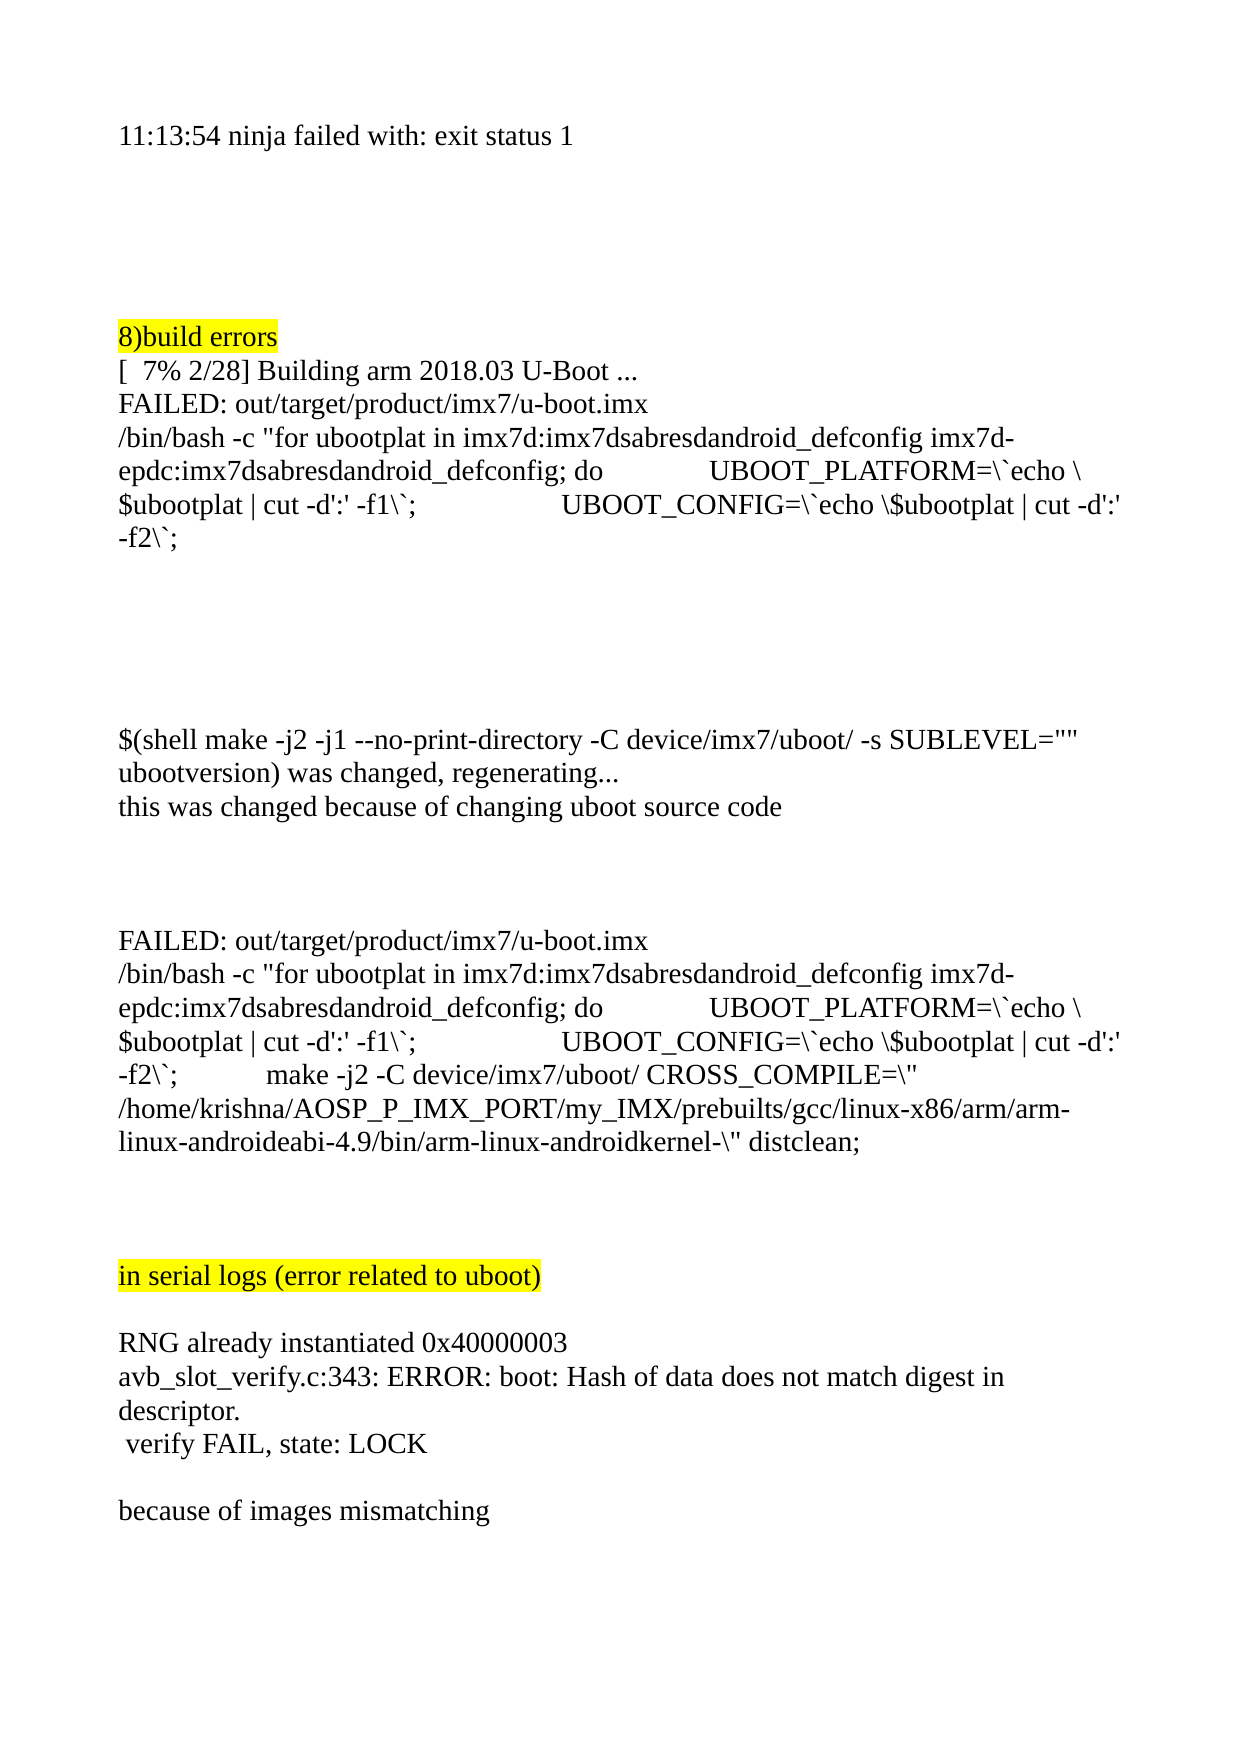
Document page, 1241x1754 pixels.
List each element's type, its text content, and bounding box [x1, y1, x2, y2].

text avb_slot_verify.c:343: ERROR: boot: Hash of data does not match digest in descriptor. [118, 1359, 1122, 1426]
text /bin/bash -c "for ubootplat in imx7d:imx7dsabresdandroid_defconfig imx7d-epdc:imx7dsabresdandroid_defconfig; do UBOOT_PLATFORM=\`echo \$ubootplat | cut -d':' -f1\`; UBOOT_CONFIG=\`echo \$ubootplat | cut -d':' -f2\`; [118, 420, 1122, 554]
text verify FAIL, state: LOCK [118, 1426, 1122, 1460]
text RNG already instantiated 0x40000003 [118, 1326, 1122, 1359]
text FAILED: out/target/product/imx7/u-boot.imx [118, 923, 1122, 957]
text $(shell make -j2 -j1 --no-print-directory -C device/imx7/uboot/ -s SUBLEVEL="" ubootversion) was changed, regenerating... [118, 722, 1122, 789]
text because of images mismatching [118, 1493, 1122, 1527]
text 8)build errors [118, 319, 1122, 353]
text this was changed because of changing uboot source code [118, 789, 1122, 822]
text [ 7% 2/28] Building arm 2018.03 U-Boot ... [118, 353, 1122, 386]
text /bin/bash -c "for ubootplat in imx7d:imx7dsabresdandroid_defconfig imx7d-epdc:imx7dsabresdandroid_defconfig; do UBOOT_PLATFORM=\`echo \$ubootplat | cut -d':' -f1\`; UBOOT_CONFIG=\`echo \$ubootplat | cut -d':' -f2\`; make -j2 -C device/imx7/uboot/ CROSS_COMPILE=\" /home/krishna/AOSP_P_IMX_PORT/my_IMX/prebuilts/gcc/linux-x86/arm/arm-linux-androideabi-4.9/bin/arm-linux-androidkernel-\" distclean; [118, 957, 1122, 1158]
text FAILED: out/target/product/imx7/u-boot.imx [118, 386, 1122, 420]
text in serial logs (error related to uboot) [118, 1258, 1122, 1292]
text 11:13:54 ninja failed with: exit status 1 [118, 118, 1122, 152]
